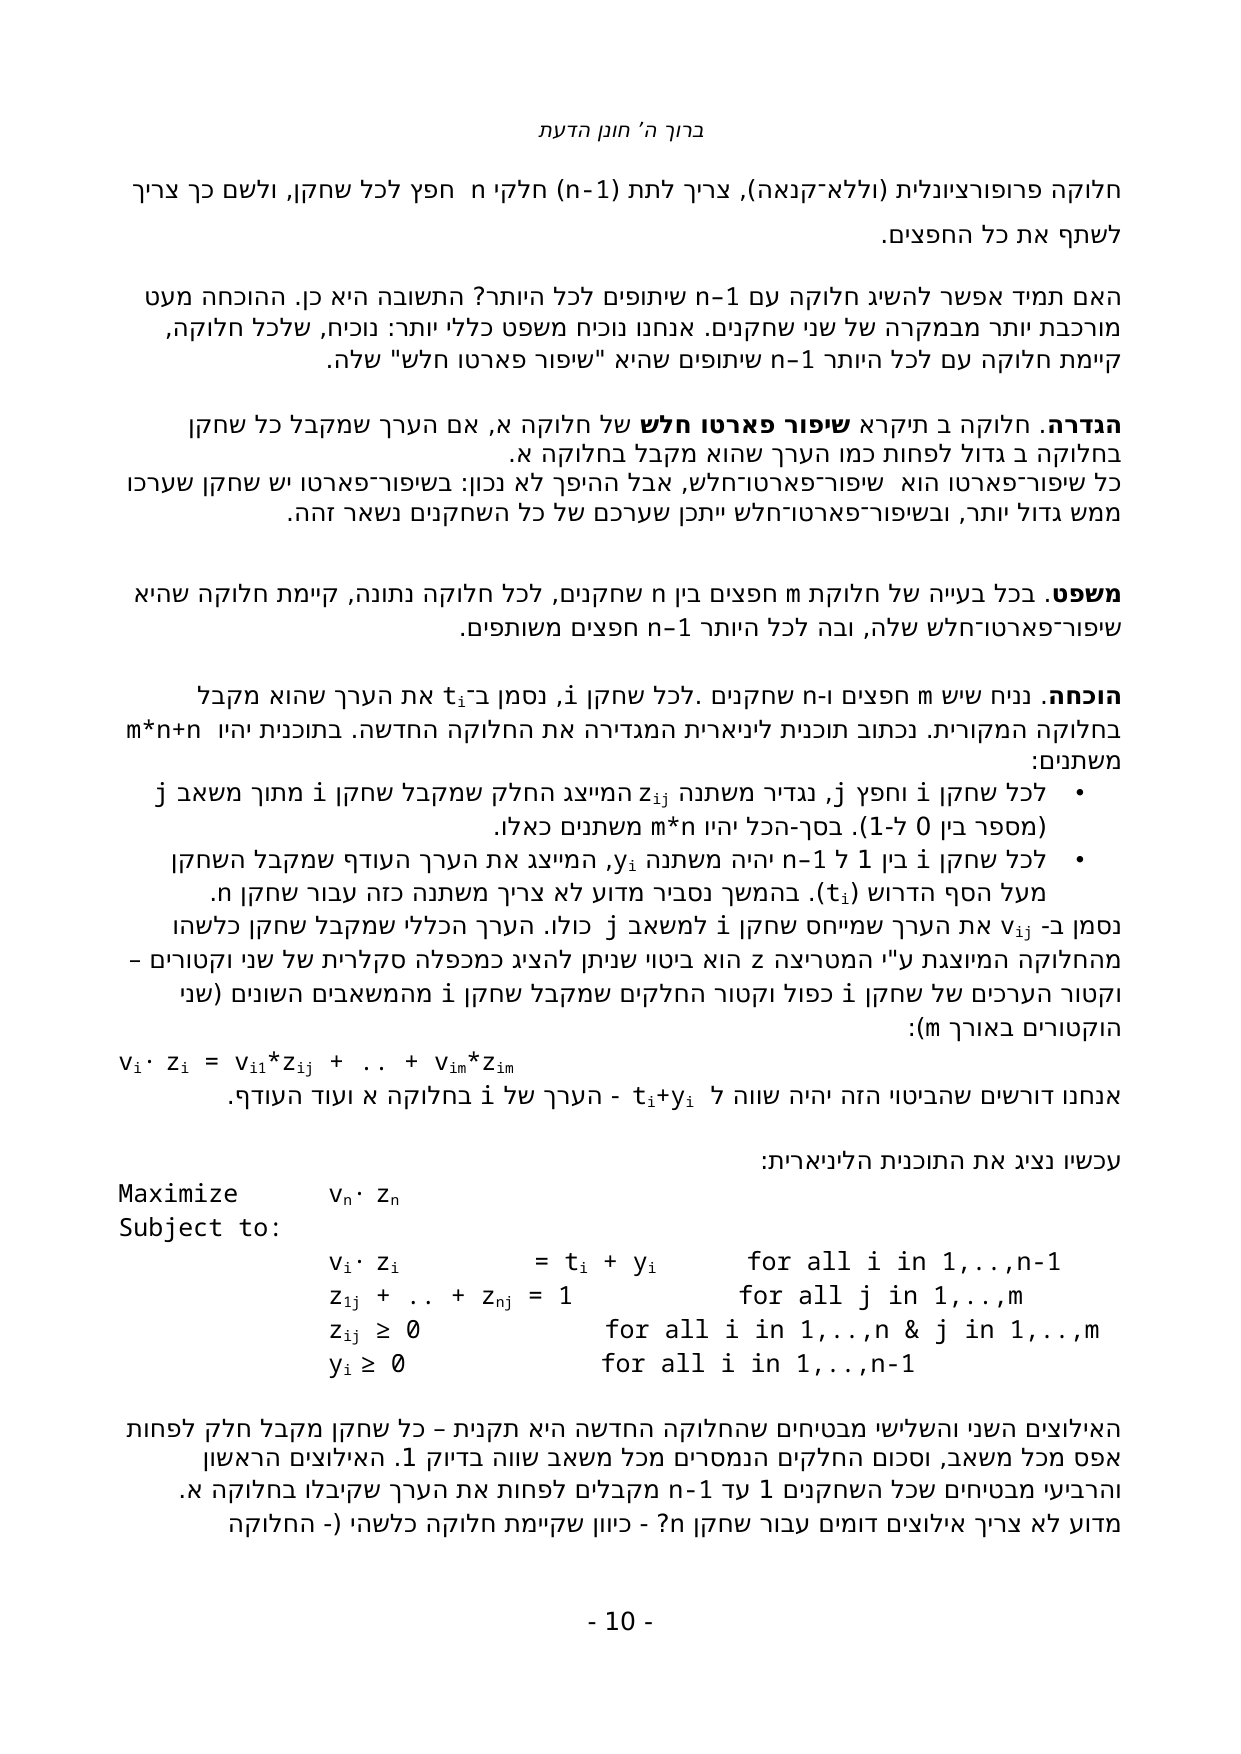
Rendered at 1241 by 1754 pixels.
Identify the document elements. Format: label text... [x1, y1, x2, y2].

text האם תמיד אפשר להשיג חלוקה עם n–1 שיתופים לכל היותר? התשובה היא כן. ההוכחה מעט מורכבת יותר מבמקרה של שני שחקנים. אנחנו נוכיח משפט כללי יותר: נוכיח, שלכל חלוקה, קיימת חלוקה עם לכל היותר n–1 שיתופים שהיא "שיפור פארטו חלש" שלה. [118, 279, 1122, 376]
text נסמן ב- vij את הערך שמייחס שחקן i למשאב j כולו. הערך הכללי שמקבל שחקן כלשהו מהחלוקה המיוצגת ע"י המטריצה z הוא ביטוי שניתן להציג כמכפלה סקלרית של שני וקטורים – וקטור הערכים של שחקן i כפול וקטור החלקים שמקבל שחקן i מהמשאבים השונים (שני הוקטורים באורך m): [118, 908, 1122, 1044]
text Maximize vn· zn [118, 1175, 1122, 1209]
text משפט. בכל בעייה של חלוקת m חפצים בין n שחקנים, לכל חלוקה נתונה, קיימת חלוקה שהיא שיפור־פארטו־חלש שלה, ובה לכל היותר n–1 חפצים משותפים. [118, 576, 1122, 644]
text כמה שיתופים צריך כדי להשיג חלוקה הוגנת ויעילה בין n שחקנים? במקרה הגרוע, כאשר יש n שחקנים, קל לראות שצריך לפחות n–1 שיתופים. למשל, כשיש m=n–1 חפצים זהים, כדי להשיג חלוקה פרופורציונלית (וללא־קנאה), צריך לתת (n-1) חלקי n חפץ לכל שחקן, ולשם כך צריך לשתף את כל החפצים. [118, 172, 1122, 250]
text כל שיפור־פארטו הוא שיפור־פארטו־חלש, אבל ההיפך לא נכון: בשיפור־פארטו יש שחקן שערכו ממש גדול יותר, ובשיפור־פארטו־חלש ייתכן שערכם של כל השחקנים נשאר זהה. [118, 468, 1122, 527]
text yi ≥ 0 for all i in 1,..,n-1 [118, 1346, 1122, 1380]
text אנחנו דורשים שהביטוי הזה יהיה שווה ל ti+yi - הערך של i בחלוקה א ועוד העודף. [118, 1078, 1122, 1112]
text עכשיו נציג את התוכנית הליניארית: [118, 1146, 1122, 1175]
text vi· zi = vi1*zij + .. + vim*zim [118, 1044, 1122, 1078]
text הגדרה. חלוקה ב תיקרא שיפור פארטו חלש של חלוקה א, אם הערך שמקבל כל שחקן בחלוקה ב גדול לפחות כמו הערך שהוא מקבל בחלוקה א. [118, 410, 1122, 468]
text z1j + .. + znj = 1 for all j in 1,..,m [118, 1277, 1122, 1312]
text zij ≥ 0 for all i in 1,..,n & j in 1,..,m [118, 1312, 1122, 1346]
text Subject to: [118, 1209, 1122, 1243]
text האילוצים השני והשלישי מבטיחים שהחלוקה החדשה היא תקנית – כל שחקן מקבל חלק לפחות אפס מכל משאב, וסכום החלקים הנמסרים מכל משאב שווה בדיוק 1. האילוצים הראשון והרביעי מבטיחים שכל השחקנים 1 עד n-1 מקבלים לפחות את הערך שקיבלו בחלוקה א. מדוע לא צריך אילוצים דומים עבור שחקן n? - כיוון שקיימת חלוקה כלשהי (- החלוקה המקורית) המקיימת את כל האילוצים ונותנת לשחקן n ערך tn, ואנחנו מוצאים את החלוקה שבה ערכו של שחקן n הוא גדול ביותר תחת האילוצים הנתונים, ודאי ששחקן n יקבל לפחות tn. [118, 1414, 1122, 1540]
list לכל שחקן i וחפץ j, נגדיר משתנה zij המייצג החלק שמקבל שחקן i מתוך משאב j (מספר בין 0 ל-1). בסך-הכל יהיו m*n משתנים כאלו. [118, 775, 1084, 843]
text הוכחה. נניח שיש m חפצים ו-n שחקנים .לכל שחקן i, נסמן ב־ti את הערך שהוא מקבל בחלוקה המקורית. נכתוב תוכנית ליניארית המגדירה את החלוקה החדשה. בתוכנית יהיו m*n+n משתנים: [118, 678, 1122, 775]
list לכל שחקן i בין 1 ל n–1 יהיה משתנה yi, המייצג את הערך העודף שמקבל השחקן מעל הסף הדרוש (ti). בהמשך נסביר מדוע לא צריך משתנה כזה עבור שחקן n. [118, 843, 1084, 908]
text vi· zi = ti + yi for all i in 1,..,n-1 [118, 1243, 1122, 1277]
